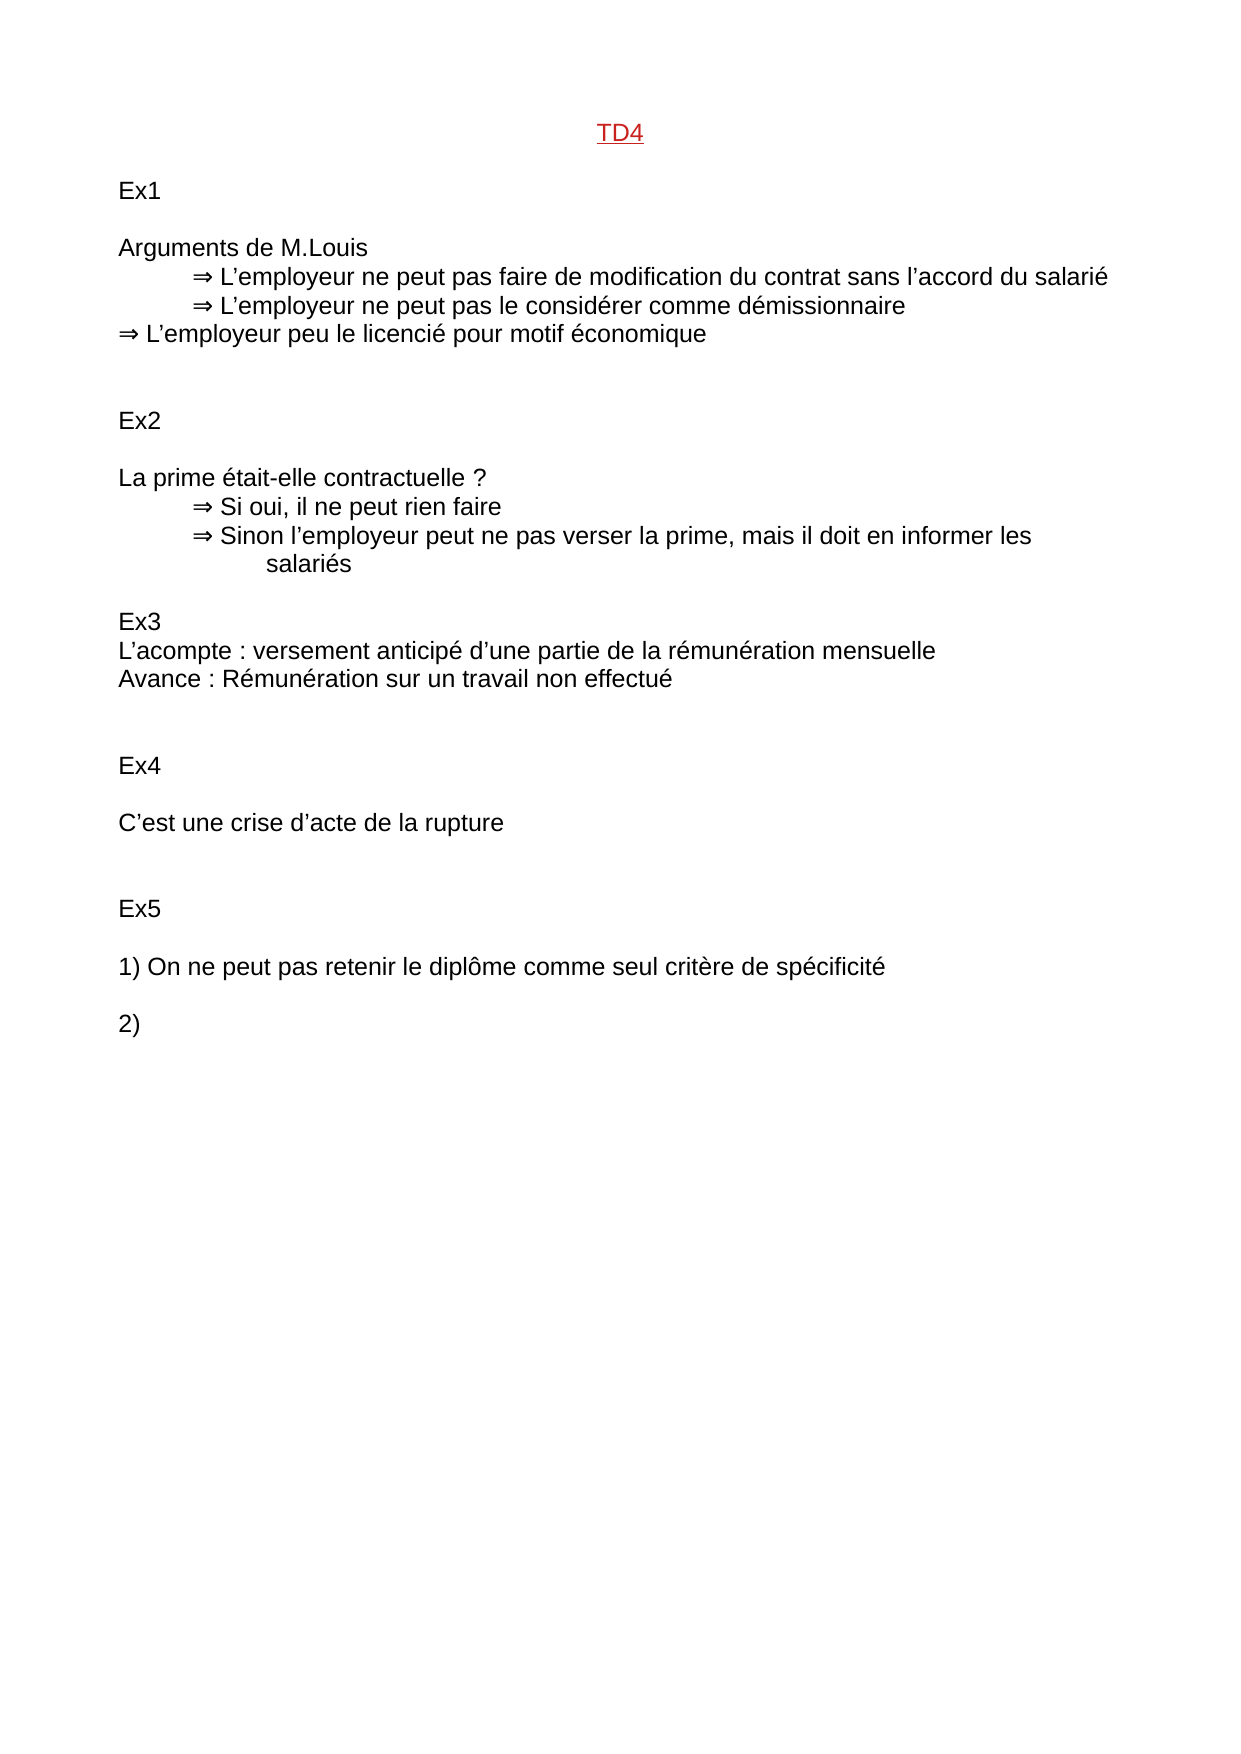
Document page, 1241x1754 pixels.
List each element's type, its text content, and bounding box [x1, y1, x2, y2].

text ⇒ Si oui, il ne peut rien faire [118, 492, 1122, 521]
text Arguments de M.Louis [118, 233, 1122, 262]
text La prime était-elle contractuelle ? [118, 463, 1122, 492]
text 2) [118, 1009, 1122, 1038]
text Ex4 [118, 751, 1122, 779]
text ⇒ L’employeur ne peut pas faire de modification du contrat sans l’accord du salarié [118, 262, 1122, 291]
text Ex3 [118, 607, 1122, 636]
text Ex5 [118, 894, 1122, 923]
text ⇒ L’employeur ne peut pas le considérer comme démissionnaire [118, 291, 1122, 319]
text Avance : Rémunération sur un travail non effectué [118, 664, 1122, 693]
text Ex1 [118, 176, 1122, 204]
text C’est une crise d’acte de la rupture [118, 808, 1122, 837]
text L’acompte : versement anticipé d’une partie de la rémunération mensuelle [118, 636, 1122, 664]
text ⇒ Sinon l’employeur peut ne pas verser la prime, mais il doit en informer les salariés [118, 521, 1122, 578]
text TD4 [118, 118, 1122, 147]
text 1) On ne peut pas retenir le diplôme comme seul critère de spécificité [118, 952, 1122, 981]
text Ex2 [118, 406, 1122, 434]
text ⇒ L’employeur peu le licencié pour motif économique [118, 319, 1122, 348]
